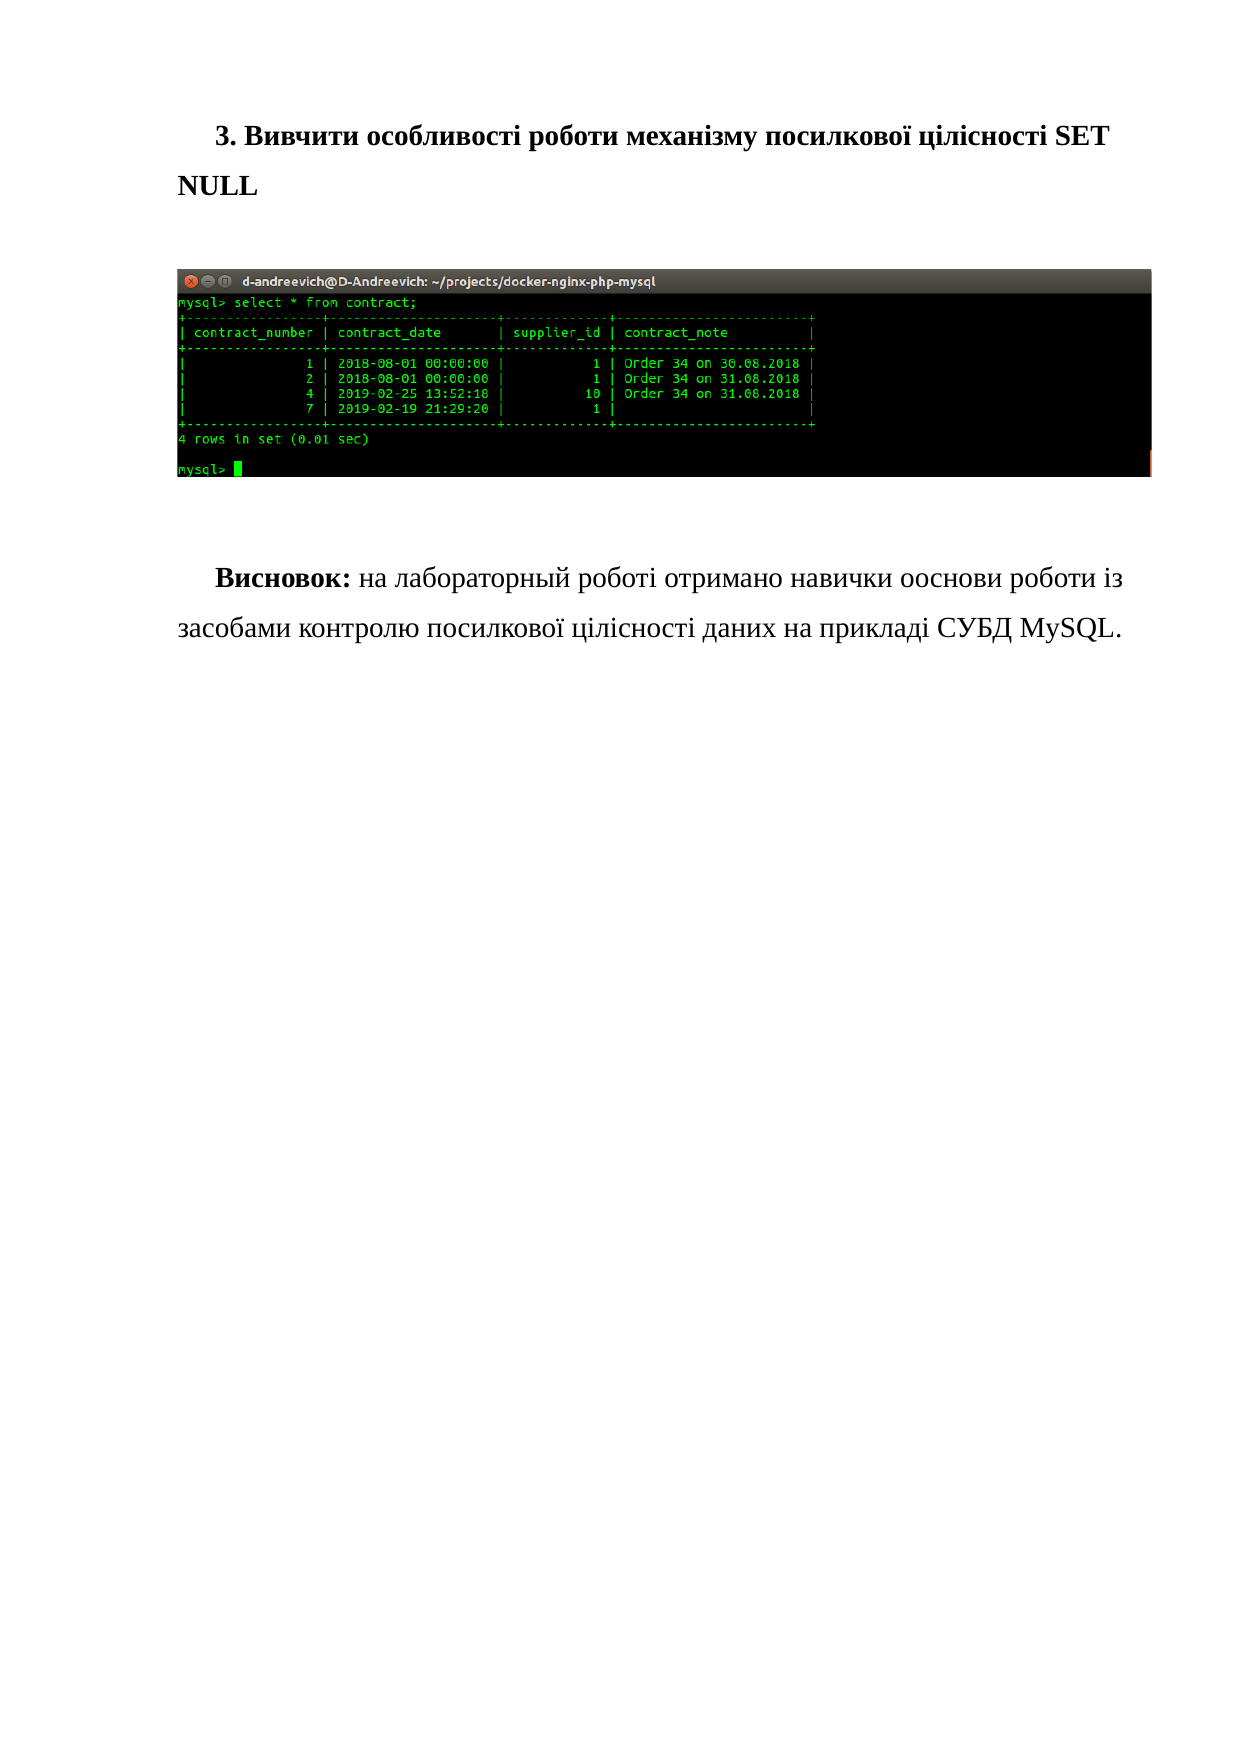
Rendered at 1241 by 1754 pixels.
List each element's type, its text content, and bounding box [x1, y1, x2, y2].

text 3. Вивчити особливості роботи механізму посилкової цілісності SET NULL [177, 118, 1152, 202]
picture [177, 269, 1152, 477]
text Висновок: на лабораторный роботі отримано навички ооснови роботи із засобами контролю посилкової цілісності даних на прикладі СУБД MySQL. [177, 560, 1152, 644]
